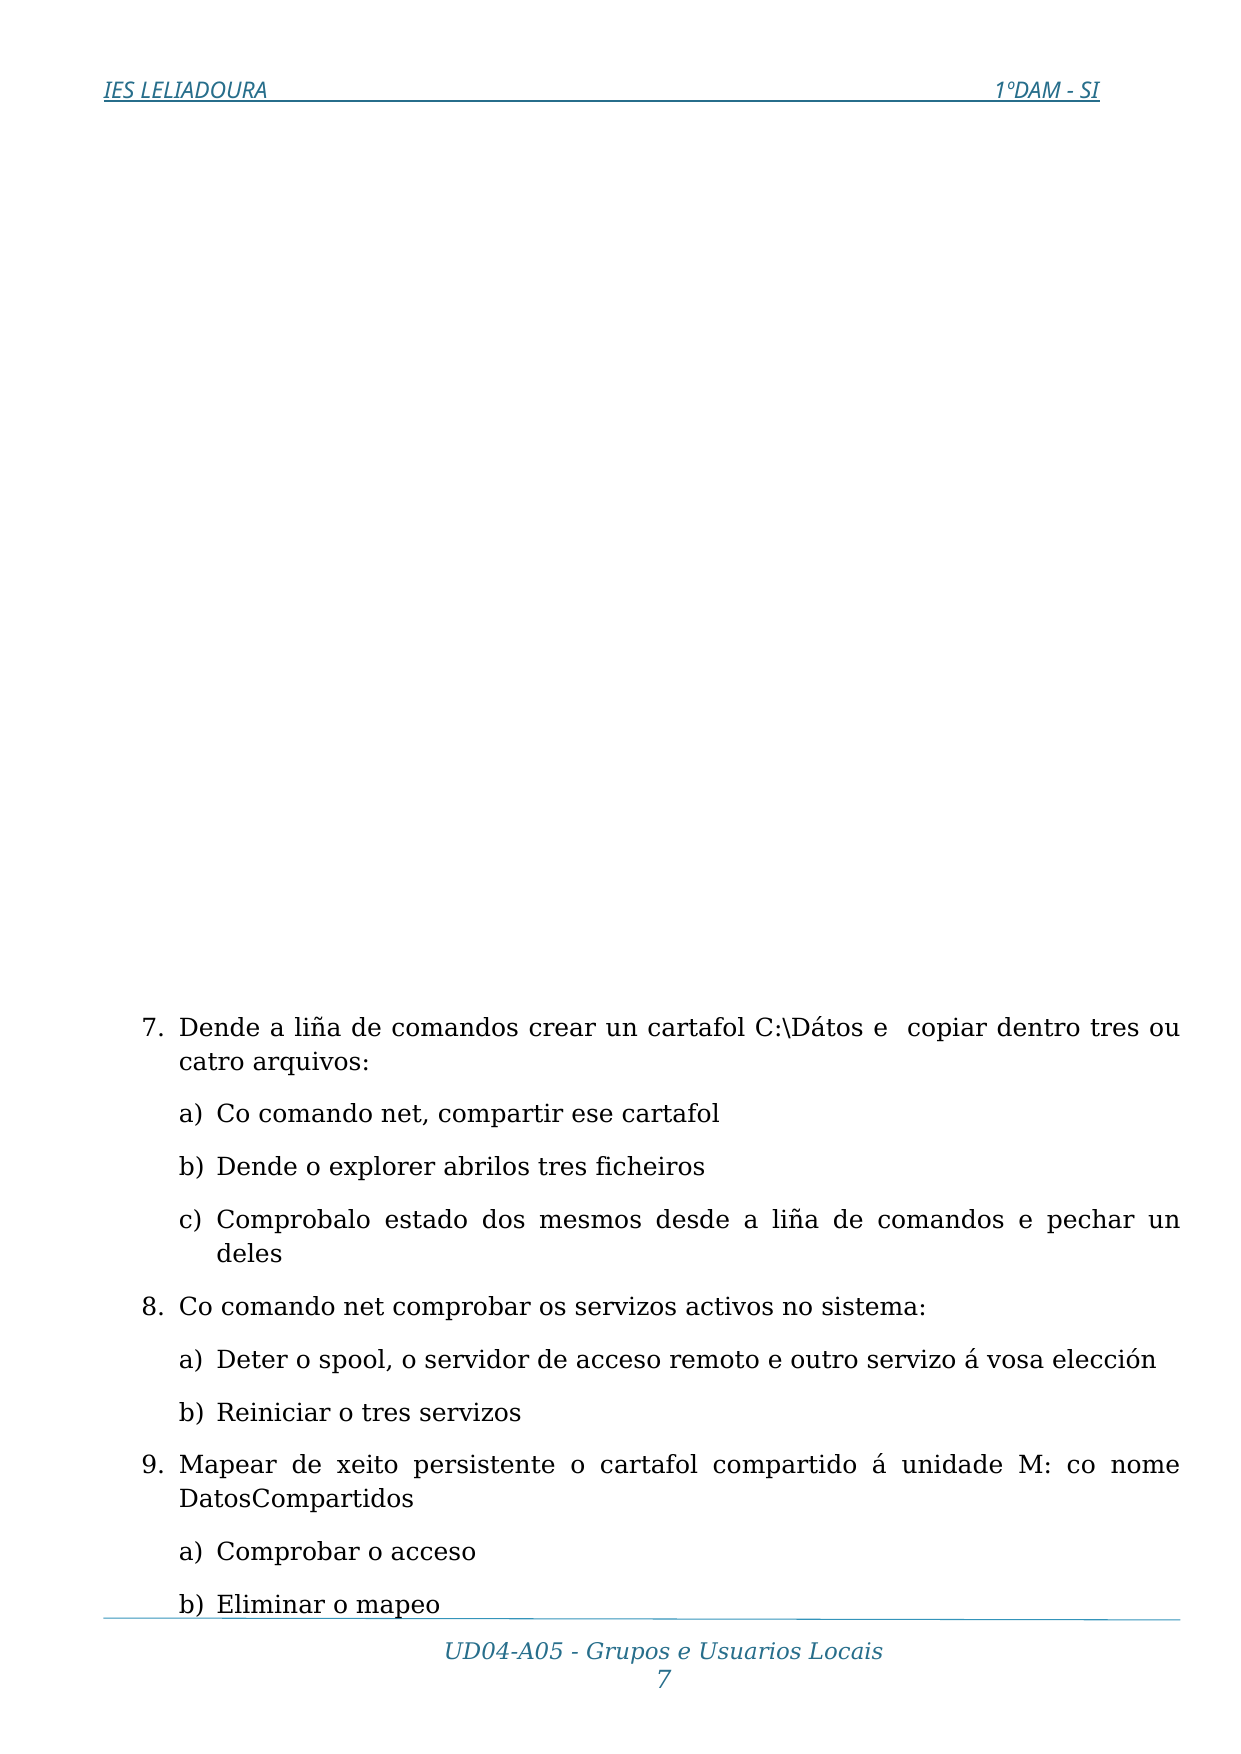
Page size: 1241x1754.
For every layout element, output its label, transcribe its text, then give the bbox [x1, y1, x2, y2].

list Dende o explorer abrilos tres ficheiros [178, 1152, 1181, 1182]
list Reiniciar o tres servizos [178, 1398, 1181, 1427]
list Eliminar o mapeo [178, 1590, 1181, 1619]
list Co comando net, compartir ese cartafol [178, 1099, 1181, 1129]
list Comprobar o acceso [178, 1537, 1181, 1566]
list Dende a liña de comandos crear un cartafol C:\Dátos e copiar dentro tres ou catro arquivos: [141, 1013, 1181, 1076]
list Comprobalo estado dos mesmos desde a liña de comandos e pechar un deles [178, 1205, 1181, 1268]
list Deter o spool, o servidor de acceso remoto e outro servizo á vosa elección [178, 1345, 1181, 1374]
list Mapear de xeito persistente o cartafol compartido á unidade M: co nome DatosCompartidos [141, 1451, 1181, 1513]
list Co comando net comprobar os servizos activos no sistema: [141, 1292, 1181, 1321]
